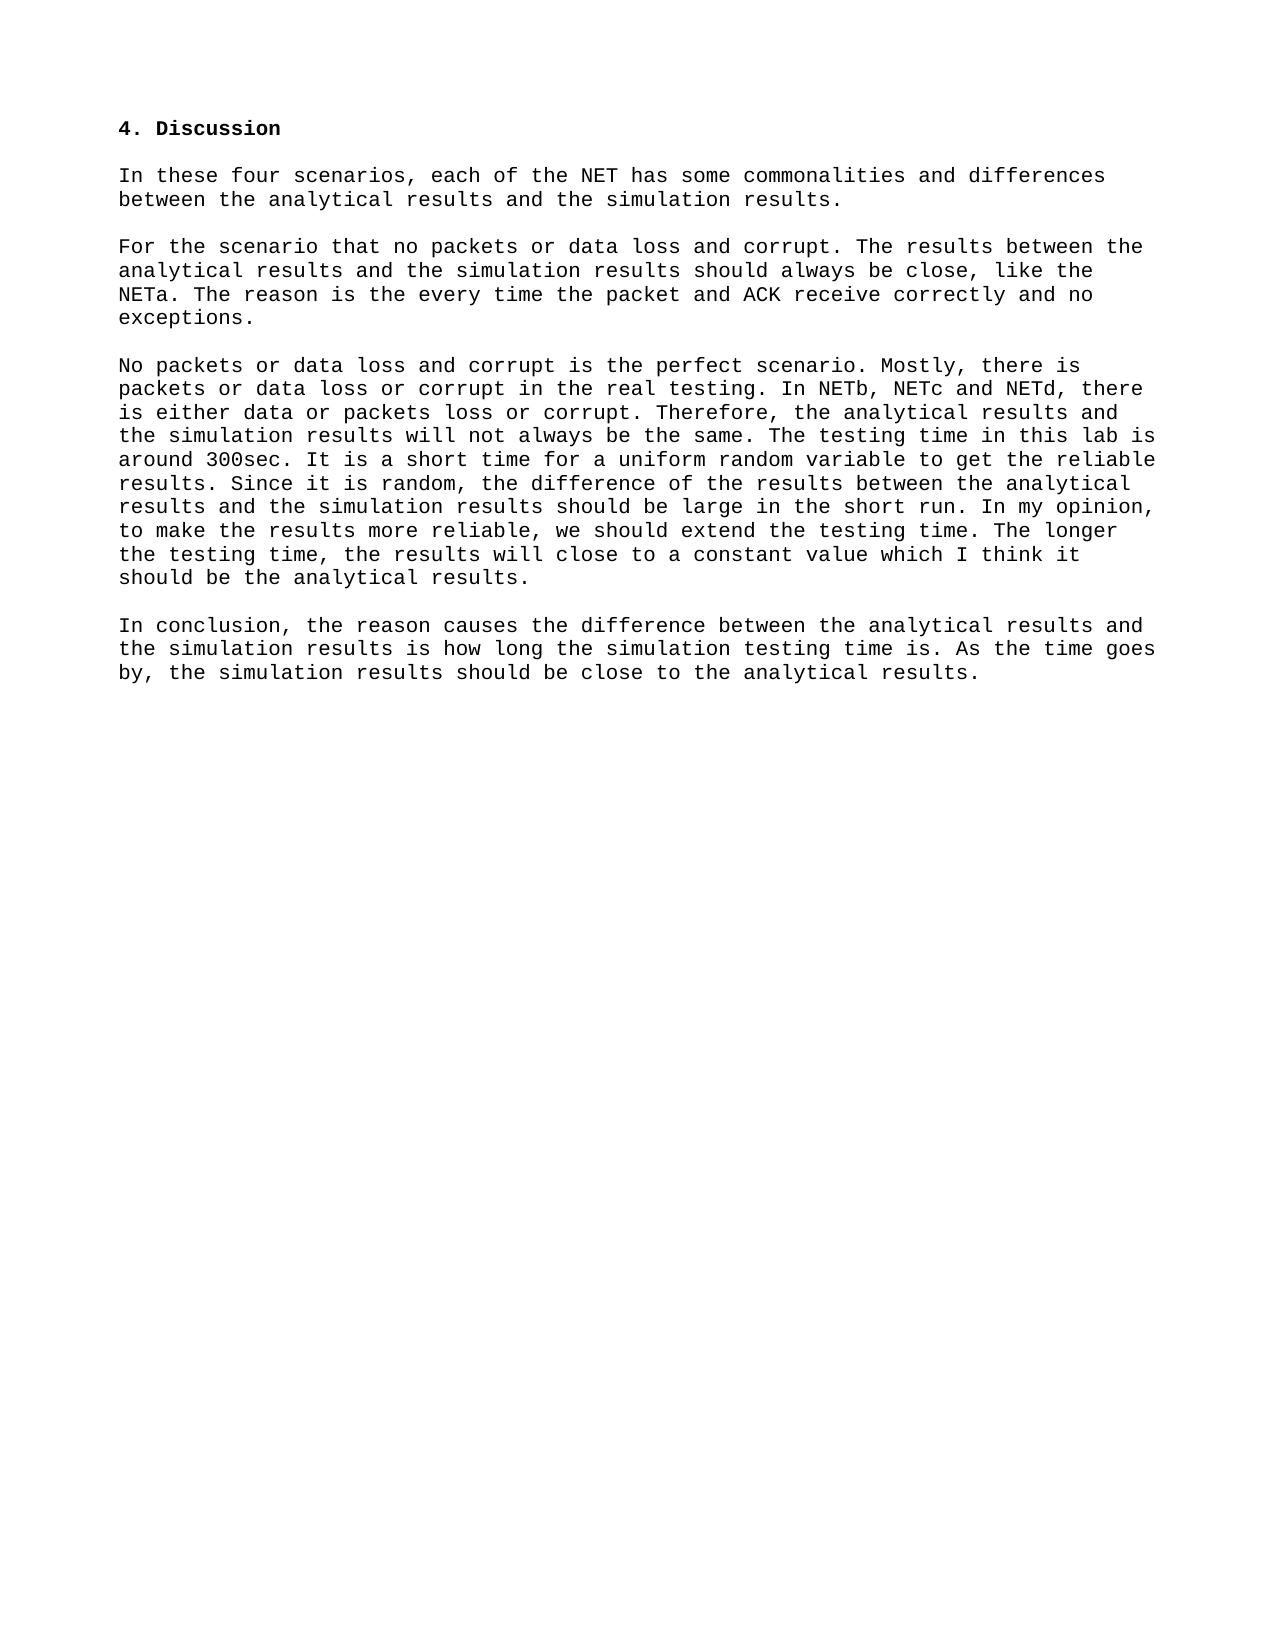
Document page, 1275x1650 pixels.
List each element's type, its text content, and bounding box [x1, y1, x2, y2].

text In these four scenarios, each of the NET has some commonalities and differences between the analytical results and the simulation results. [118, 165, 1157, 213]
text In conclusion, the reason causes the difference between the analytical results and the simulation results is how long the simulation testing time is. As the time goes by, the simulation results should be close to the analytical results. [118, 615, 1157, 686]
text 4. Discussion [118, 118, 1157, 142]
text No packets or data loss and corrupt is the perfect scenario. Mostly, there is packets or data loss or corrupt in the real testing. In NETb, NETc and NETd, there is either data or packets loss or corrupt. Therefore, the analytical results and the simulation results will not always be the same. The testing time in this lab is around 300sec. It is a short time for a uniform random variable to get the reliable results. Since it is random, the difference of the results between the analytical results and the simulation results should be large in the short run. In my opinion, to make the results more reliable, we should extend the testing time. The longer the testing time, the results will close to a constant value which I think it should be the analytical results. [118, 354, 1157, 591]
text For the scenario that no packets or data loss and corrupt. The results between the analytical results and the simulation results should always be close, like the NETa. The reason is the every time the packet and ACK receive correctly and no exceptions. [118, 236, 1157, 331]
